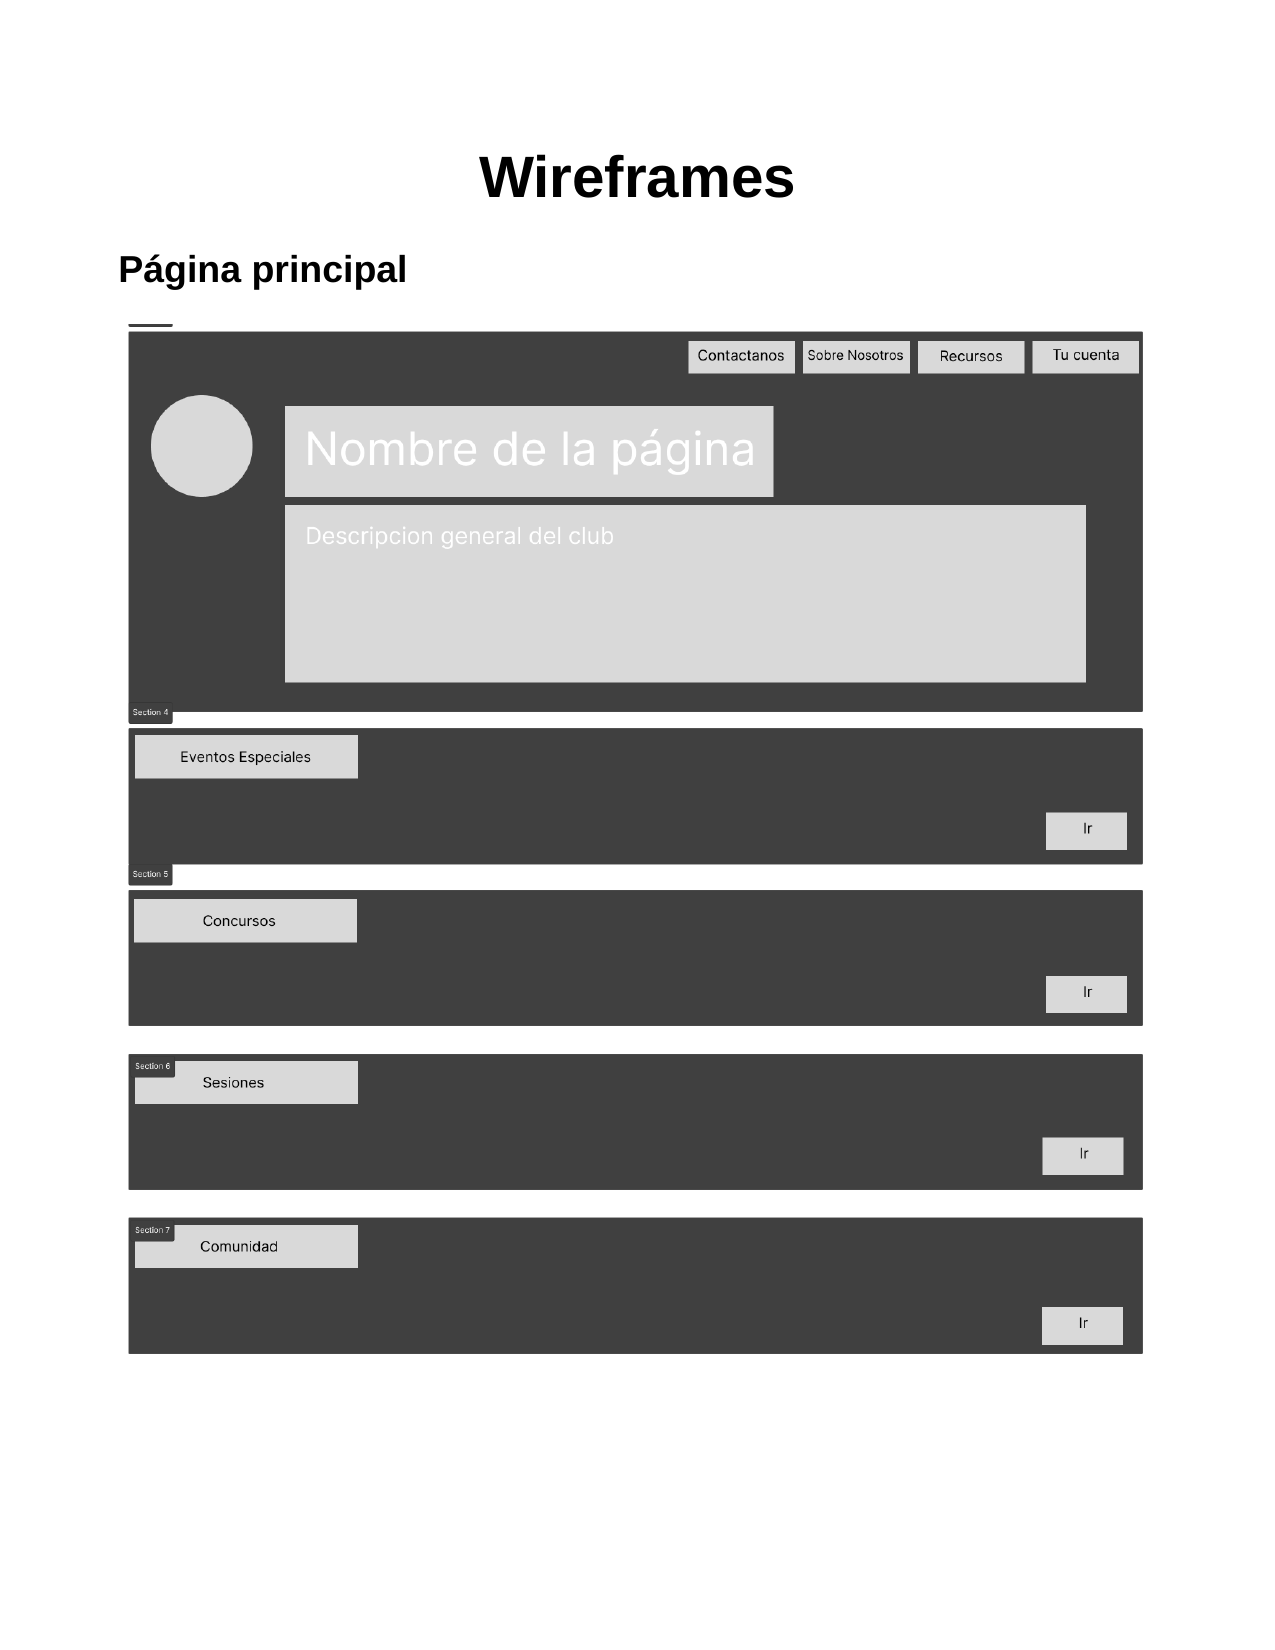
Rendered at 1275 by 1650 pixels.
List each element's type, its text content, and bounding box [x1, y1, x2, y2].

title Wireframes [118, 143, 1157, 210]
subtitle Página principal [118, 248, 1157, 291]
picture [118, 324, 1157, 1366]
